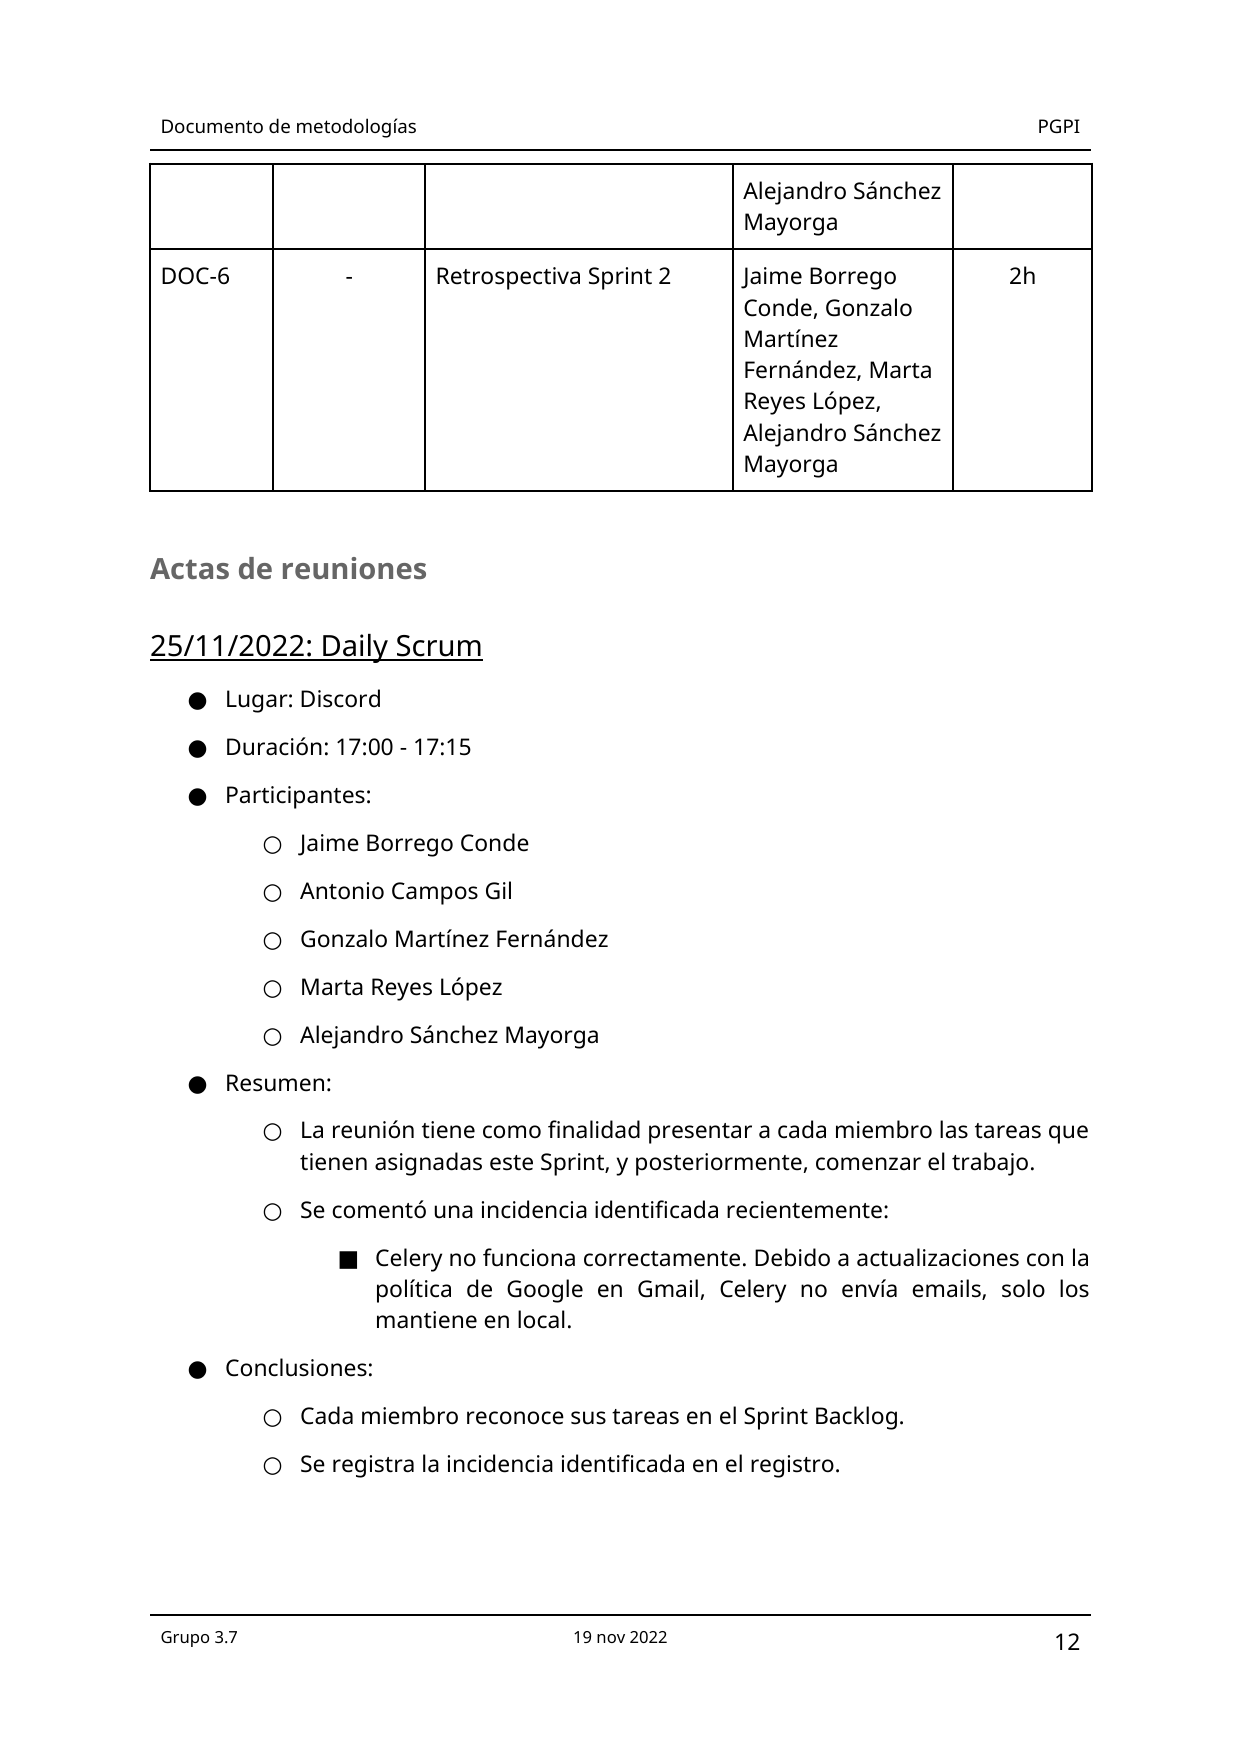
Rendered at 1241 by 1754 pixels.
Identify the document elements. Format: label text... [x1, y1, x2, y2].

list Marta Reyes López [262, 971, 1090, 1002]
list Celery no funciona correctamente. Debido a actualizaciones con la política de Google en Gmail, Celery no envía emails, solo los mantiene en local. [337, 1242, 1090, 1335]
list Resumen: [187, 1067, 1090, 1098]
table_cell - [274, 250, 424, 489]
table_cell Retrospectiva Sprint 2 [426, 250, 732, 489]
list Participantes: [187, 779, 1090, 810]
list Duración: 17:00 - 17:15 [187, 731, 1090, 762]
list Gonzalo Martínez Fernández [262, 923, 1090, 954]
table_cell [954, 165, 1091, 248]
table_cell Alejandro Sánchez Mayorga [734, 165, 952, 248]
subtitle 25/11/2022: Daily Scrum [150, 625, 1090, 665]
list Se comentó una incidencia identificada recientemente: [262, 1194, 1090, 1225]
list Antonio Campos Gil [262, 875, 1090, 906]
table_cell [426, 165, 732, 248]
table_cell [151, 165, 272, 248]
table_cell DOC-6 [151, 250, 272, 489]
subtitle Actas de reuniones [150, 548, 1090, 588]
list Cada miembro reconoce sus tareas en el Sprint Backlog. [262, 1400, 1090, 1431]
list Lugar: Discord [187, 683, 1090, 714]
list La reunión tiene como finalidad presentar a cada miembro las tareas que tienen asignadas este Sprint, y posteriormente, comenzar el trabajo. [262, 1114, 1090, 1177]
table_cell - [274, 165, 424, 248]
list Alejandro Sánchez Mayorga [262, 1019, 1090, 1050]
list Conclusiones: [187, 1352, 1090, 1383]
list Jaime Borrego Conde [262, 827, 1090, 858]
table_cell Jaime Borrego Conde, Gonzalo Martínez Fernández, Marta Reyes López, Alejandro Sánchez Mayorga [734, 250, 952, 489]
table_cell 2h [954, 250, 1091, 489]
list Se registra la incidencia identificada en el registro. [262, 1448, 1090, 1479]
